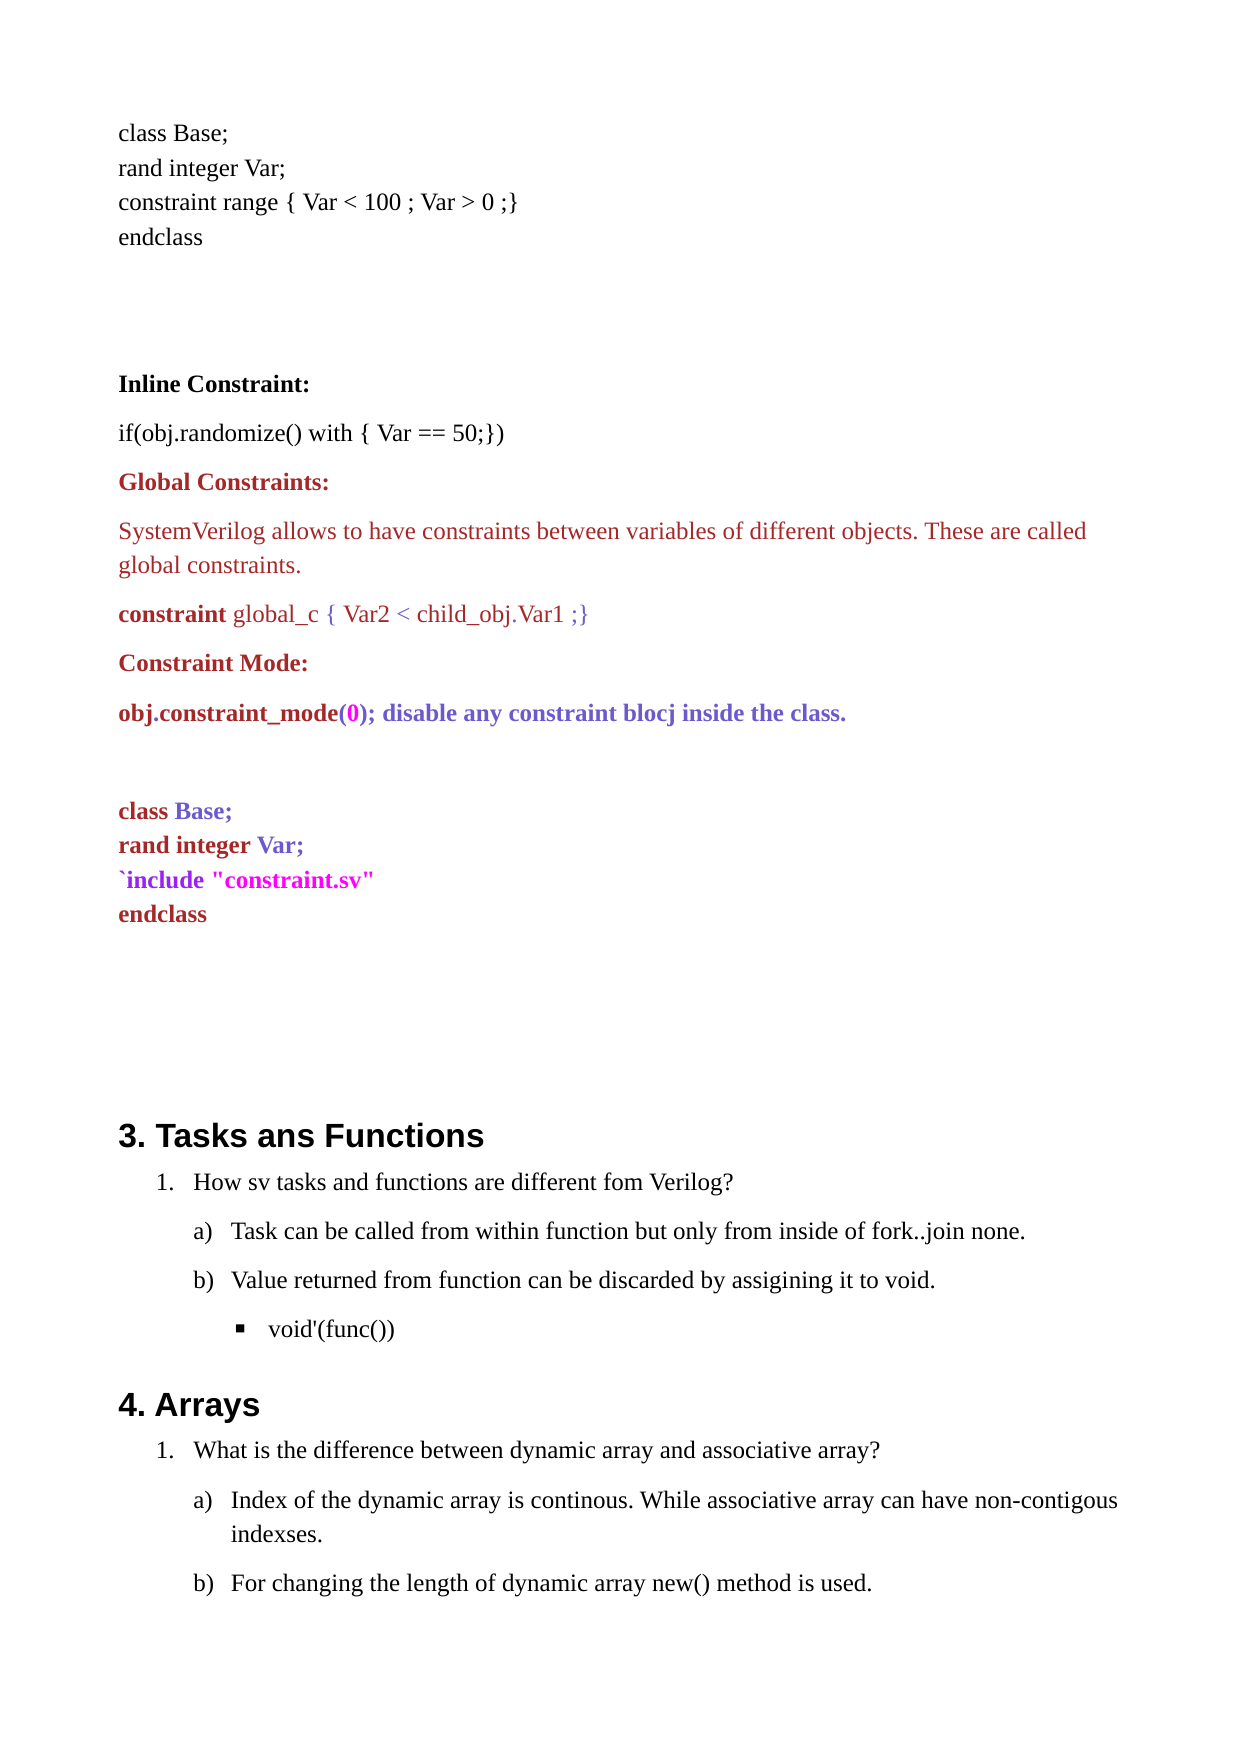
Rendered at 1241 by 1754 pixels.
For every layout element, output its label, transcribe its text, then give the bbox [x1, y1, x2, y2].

list Task can be called from within function but only from inside of fork..join none. [193, 1216, 1122, 1245]
text constraint global_c { Var2 < child_obj.Var1 ;} [118, 599, 1122, 628]
text Global Constraints: [118, 467, 1122, 496]
text obj.constraint_mode(0); disable any constraint blocj inside the class. [118, 698, 1122, 726]
text Constraint Mode: [118, 648, 1122, 677]
list For changing the length of dynamic array new() method is used. [193, 1568, 1122, 1597]
subtitle 3. Tasks ans Functions [118, 1116, 1122, 1155]
subtitle 4. Arrays [118, 1384, 1122, 1423]
text Inline Constraint: [118, 369, 1122, 397]
list What is the difference between dynamic array and associative array? [156, 1436, 1122, 1464]
text if(obj.randomize() with { Var == 50;}) [118, 418, 1122, 447]
list void'(func()) [231, 1314, 1122, 1343]
text SystemVerilog allows to have constraints between variables of different objects. These are called global constraints. [118, 516, 1122, 579]
text class Base; rand integer Var; constraint range { Var < 100 ; Var > 0 ;} endclass [118, 118, 1122, 250]
list Index of the dynamic array is continous. While associative array can have non-contigous indexses. [193, 1485, 1122, 1548]
text class Base; rand integer Var; `include "constraint.sv" endclass [118, 796, 1122, 928]
list How sv tasks and functions are different fom Verilog? [156, 1167, 1122, 1196]
list Value returned from function can be discarded by assigining it to void. [193, 1266, 1122, 1294]
